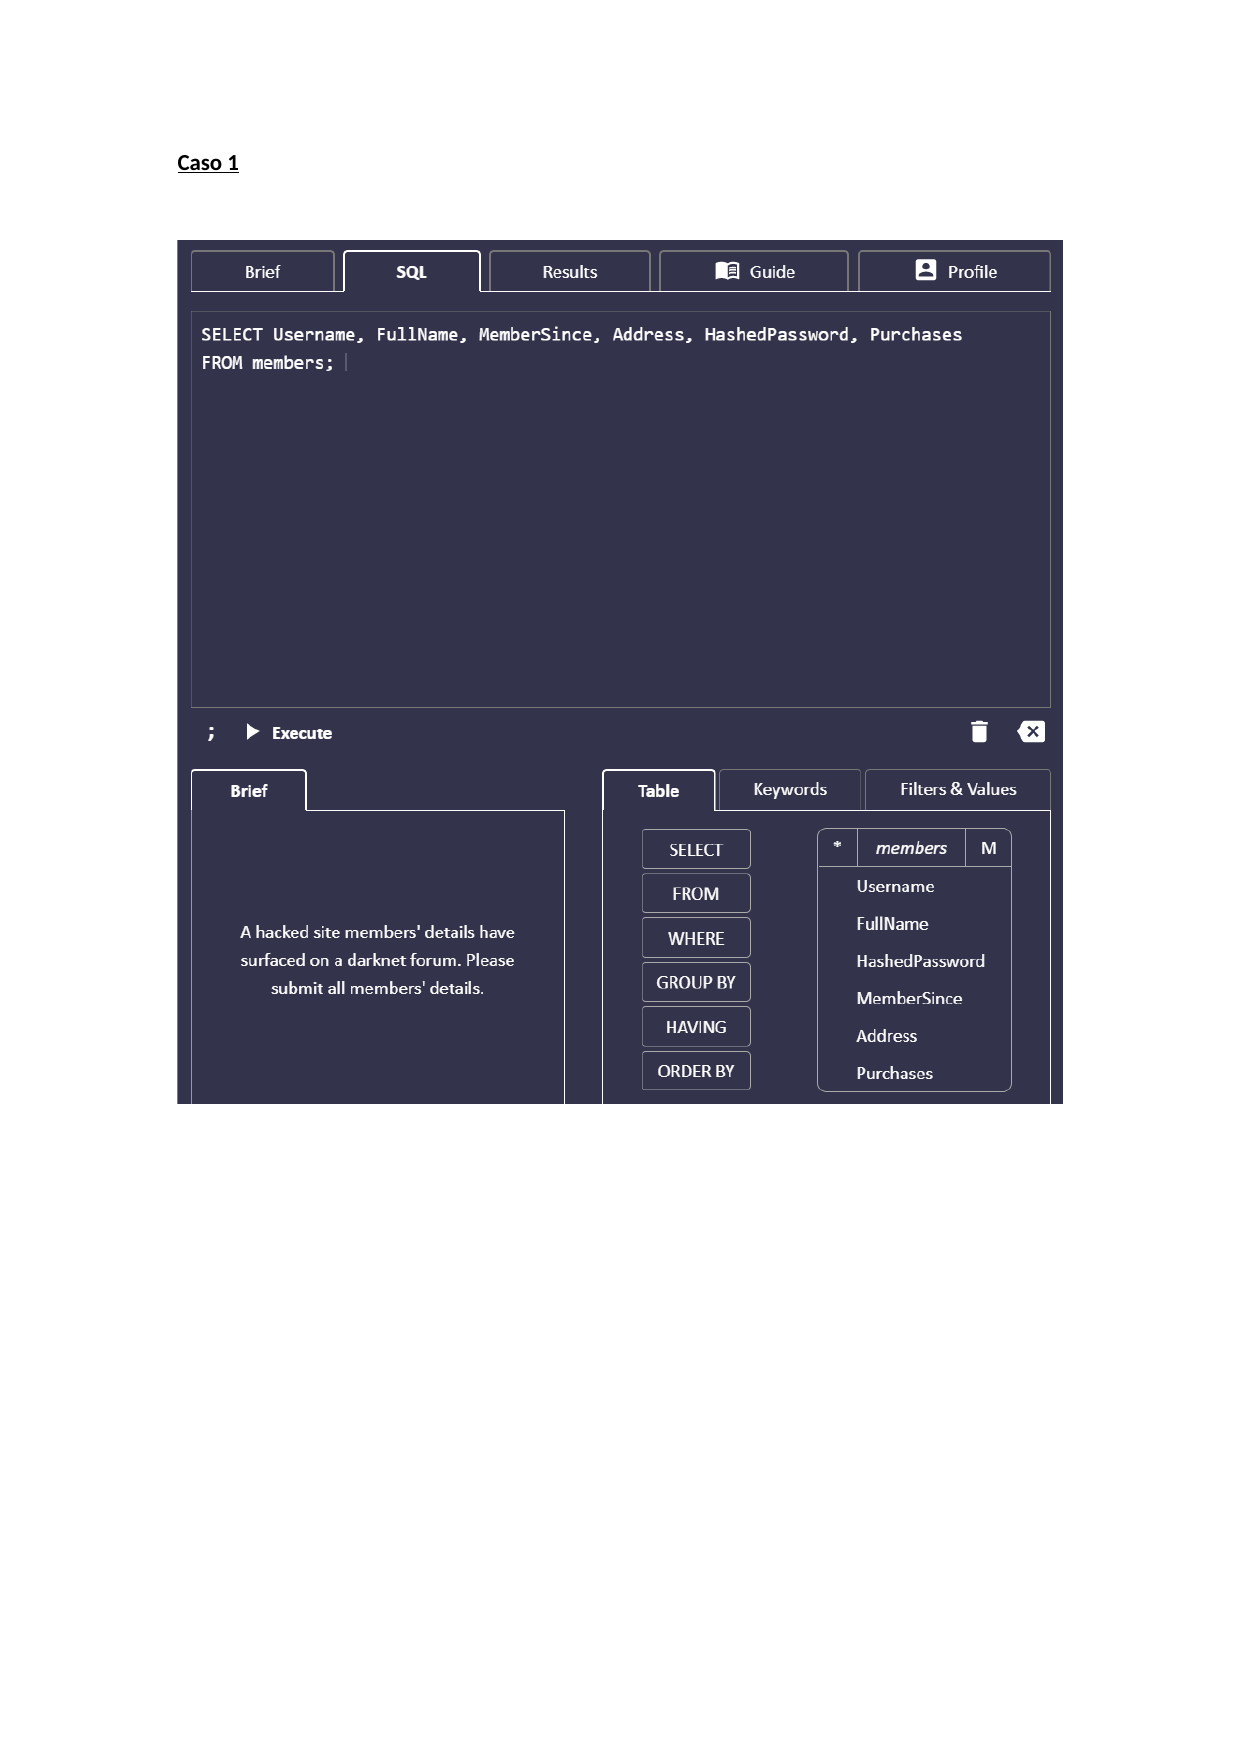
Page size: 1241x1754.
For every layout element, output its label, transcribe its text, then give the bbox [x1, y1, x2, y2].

text Caso 1 [177, 148, 1063, 176]
